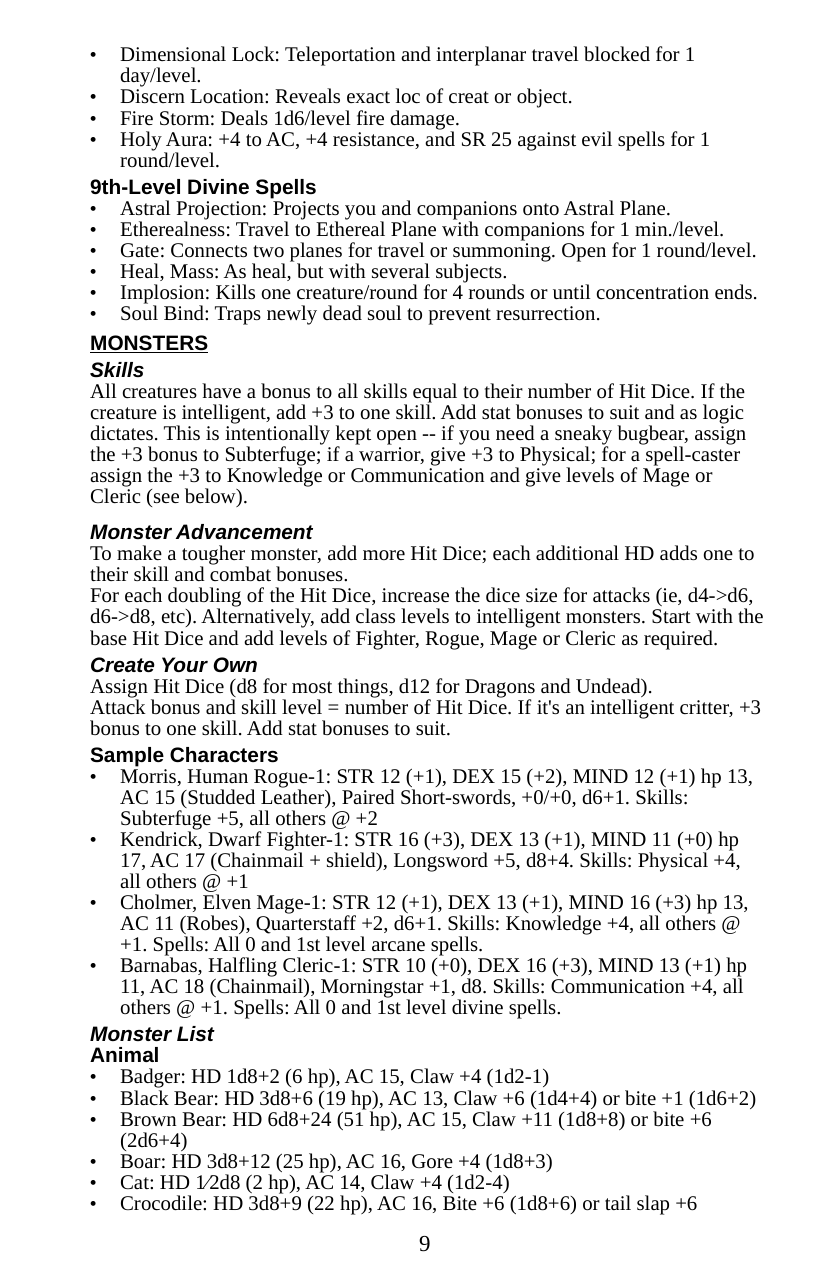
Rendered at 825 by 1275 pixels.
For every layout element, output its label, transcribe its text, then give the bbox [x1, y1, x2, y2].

list Implosion: Kills one creature/round for 4 rounds or until concentration ends. [90, 282, 765, 303]
list Cat: HD 1⁄2d8 (2 hp), AC 14, Claw +4 (1d2-4) [90, 1172, 765, 1193]
list Boar: HD 3d8+12 (25 hp), AC 16, Gore +4 (1d8+3) [90, 1151, 765, 1172]
list Barnabas, Halfling Cleric-1: STR 10 (+0), DEX 16 (+3), MIND 13 (+1) hp 11, AC 18 (Chainmail), Morningstar +1, d8. Skills: Communication +4, all others @ +1. Spells: All 0 and 1st level divine spells. [90, 956, 765, 1019]
list Cholmer, Elven Mage-1: STR 12 (+1), DEX 13 (+1), MIND 16 (+3) hp 13, AC 11 (Robes), Quarterstaff +2, d6+1. Skills: Knowledge +4, all others @ +1. Spells: All 0 and 1st level arcane spells. [90, 893, 765, 956]
list Black Bear: HD 3d8+6 (19 hp), AC 13, Claw +6 (1d4+4) or bite +1 (1d6+2) [90, 1088, 765, 1109]
list Etherealness: Travel to Ethereal Plane with companions for 1 min./level. [90, 219, 765, 240]
subtitle Sample Characters [90, 745, 765, 766]
subtitle Create Your Own [90, 655, 765, 676]
subtitle Animal [90, 1046, 765, 1067]
text All creatures have a bonus to all skills equal to their number of Hit Dice. If the creature is intelligent, add +3 to one skill. Add stat bonuses to suit and as logic dictates. This is intentionally kept open -- if you need a sneaky bugbear, assign the +3 bonus to Subterfuge; if a warrior, give +3 to Physical; for a spell-caster assign the +3 to Knowledge or Communication and give levels of Mage or Cleric (see below). [90, 382, 765, 508]
list Astral Projection: Projects you and companions onto Astral Plane. [90, 198, 765, 219]
list Kendrick, Dwarf Fighter-1: STR 16 (+3), DEX 13 (+1), MIND 11 (+0) hp 17, AC 17 (Chainmail + shield), Longsword +5, d8+4. Skills: Physical +4, all others @ +1 [90, 829, 765, 893]
list Brown Bear: HD 6d8+24 (51 hp), AC 15, Claw +11 (1d8+8) or bite +6 (2d6+4) [90, 1109, 765, 1151]
list Soul Bind: Traps newly dead soul to prevent resurrection. [90, 303, 765, 324]
list Morris, Human Rogue-1: STR 12 (+1), DEX 15 (+2), MIND 12 (+1) hp 13, AC 15 (Studded Leather), Paired Short-swords, +0/+0, d6+1. Skills: Subterfuge +5, all others @ +2 [90, 766, 765, 829]
list Holy Aura: +4 to AC, +4 resistance, and SR 25 against evil spells for 1 round/level. [90, 129, 765, 171]
subtitle Monster List [90, 1025, 765, 1046]
list Badger: HD 1d8+2 (6 hp), AC 15, Claw +4 (1d2-1) [90, 1067, 765, 1088]
list Gate: Connects two planes for travel or summoning. Open for 1 round/level. [90, 240, 765, 261]
list Dimensional Lock: Teleportation and interplanar travel blocked for 1 day/level. [90, 45, 765, 87]
subtitle Monsters [90, 333, 765, 354]
text Attack bonus and skill level = number of Hit Dice. If it's an intelligent critter, +3 bonus to one skill. Add stat bonuses to suit. [90, 697, 765, 739]
list Heal, Mass: As heal, but with several subjects. [90, 261, 765, 282]
subtitle Monster Advancement [90, 523, 765, 544]
list Fire Storm: Deals 1d6/level fire damage. [90, 108, 765, 129]
subtitle Skills [90, 361, 765, 382]
text To make a tougher monster, add more Hit Dice; each additional HD adds one to their skill and combat bonuses. [90, 544, 765, 586]
text For each doubling of the Hit Dice, increase the dice size for attacks (ie, d4->d6, d6->d8, etc). Alternatively, add class levels to intelligent monsters. Start with the base Hit Dice and add levels of Fighter, Rogue, Mage or Cleric as required. [90, 586, 765, 649]
list Discern Location: Reveals exact loc of creat or object. [90, 87, 765, 108]
subtitle 9th-Level Divine Spells [90, 177, 765, 198]
list Crocodile: HD 3d8+9 (22 hp), AC 16, Bite +6 (1d8+6) or tail slap +6 [90, 1193, 765, 1214]
text Assign Hit Dice (d8 for most things, d12 for Dragons and Undead). [90, 676, 765, 697]
